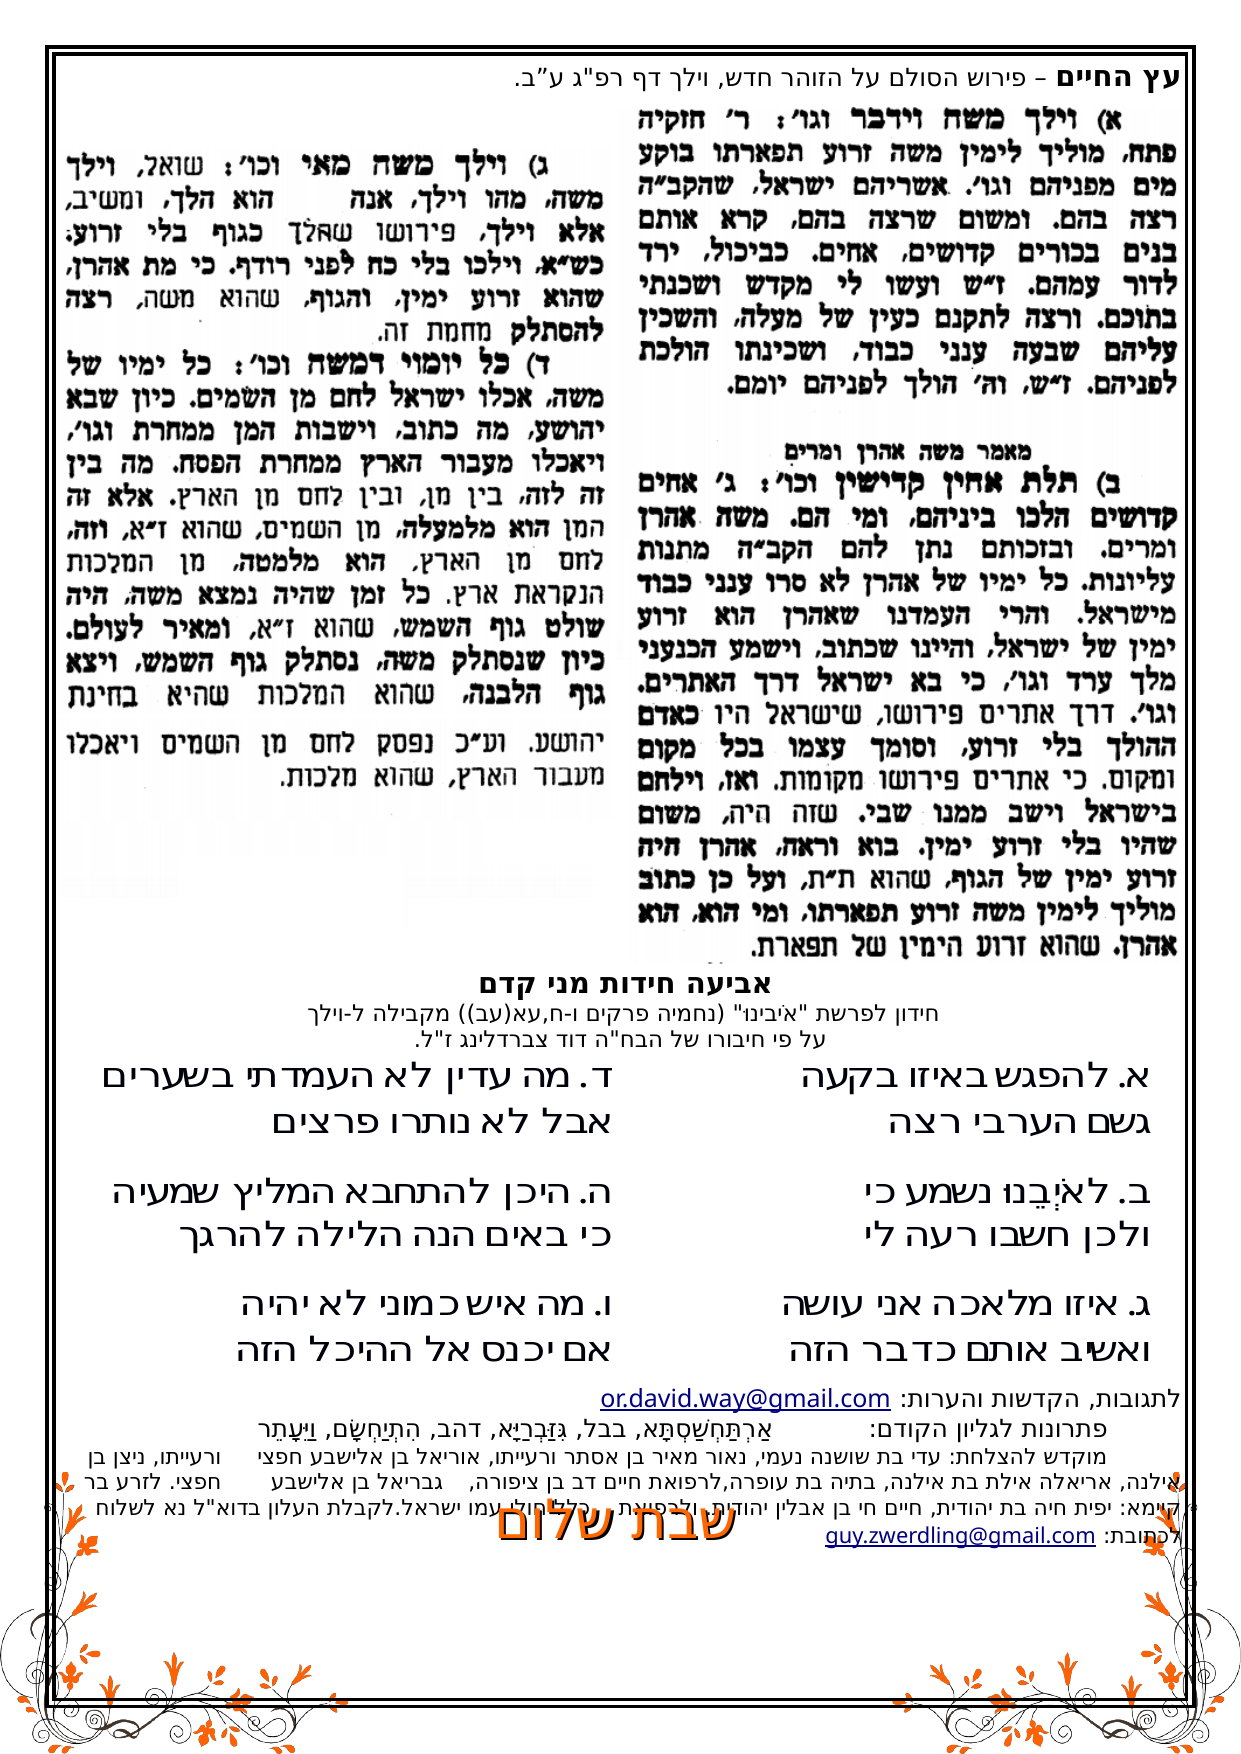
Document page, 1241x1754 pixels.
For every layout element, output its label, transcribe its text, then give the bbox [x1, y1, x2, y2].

list פתרונות לגליון הקודם: אַרְתַּחְשַׁסְתָּא, בבל, גִּזַּבְרַיָּא, דהב, הִתְיַחְשָׂם, וַיֵּעָתֵר [59, 1414, 1182, 1444]
list לתגובות, הקדשות והערות: or.david.way@gmail.com [59, 1053, 1182, 1414]
list על פי חיבורו של הבח"ה דוד צברדלינג ז"ל. [59, 1027, 1182, 1053]
picture [892, 1472, 1241, 1754]
picture [56, 1472, 349, 1698]
text חידון לפרשת "אֹיבינוּ" (נחמיה פרקים ו-ח,עא(עב)) מקבילה ל-וילך [59, 1000, 1185, 1027]
text עץ החיים – פירוש הסולם על הזוהר חדש, וילך דף רפ"ג ע”ב. [59, 59, 1182, 93]
picture [0, 1472, 349, 1754]
list אביעה חידות מני קדם [59, 966, 1182, 1000]
picture [58, 106, 1182, 966]
picture [892, 1472, 1192, 1705]
picture [892, 1472, 1185, 1698]
picture [49, 1472, 349, 1705]
list מוקדש להצלחת: עדי בת שושנה נעמי, נאור מאיר בן אסתר ורעייתו, אוריאל בן אלישבע חפצי ורעייתו, ניצן בן אילנה, אריאלה אילת בת אילנה, בתיה בת עופרה,לרפואת חיים דב בן ציפורה, גבריאל בן אלישבע חפצי. לזרע בר קיימא: יפית חיה בת יהודית, חיים חי בן אבלין יהודית. ולרפואת כלל חולי עמו ישראל.לקבלת העלון בדוא"ל נא לשלוח לכתובת: guy.zwerdling@gmail.com [59, 1444, 1182, 1550]
